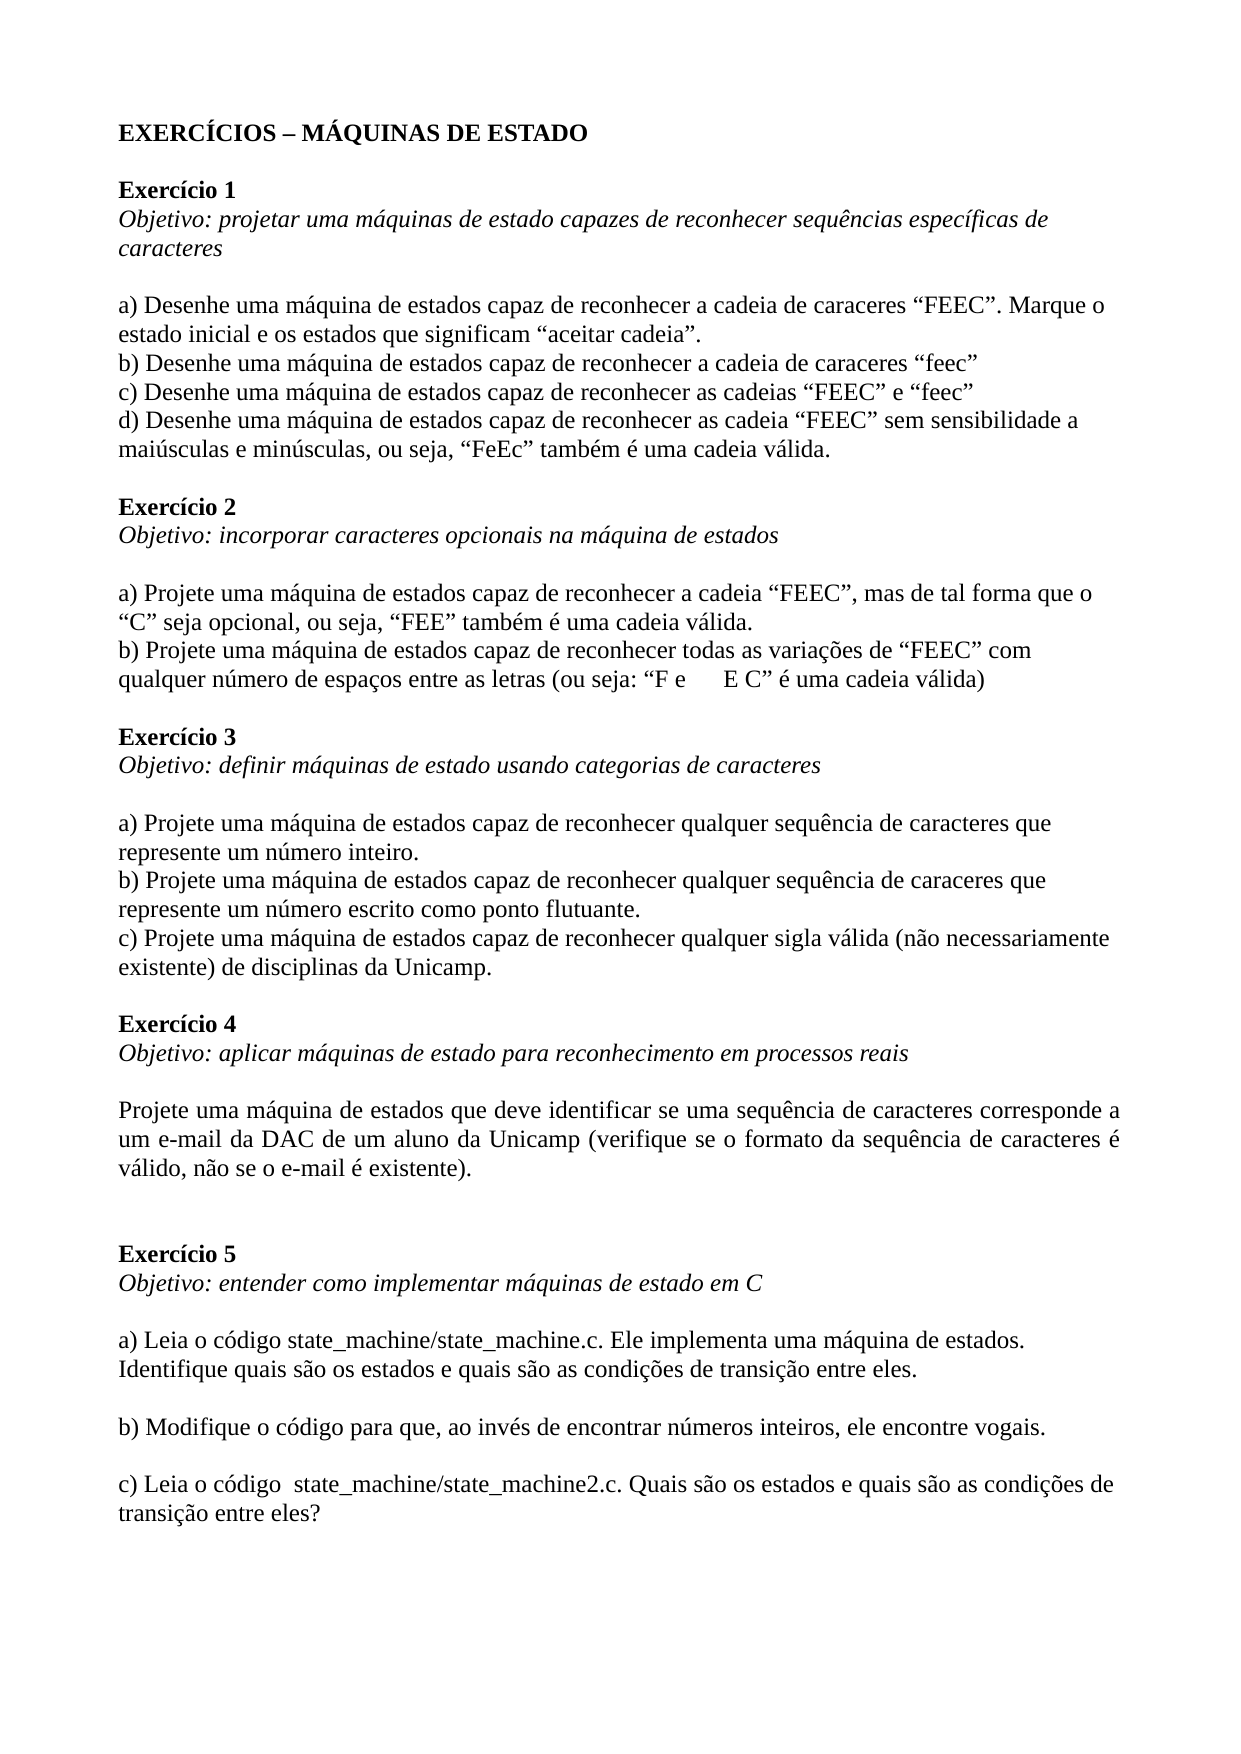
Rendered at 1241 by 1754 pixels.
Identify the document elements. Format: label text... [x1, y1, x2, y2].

text c) Leia o código state_machine/state_machine2.c. Quais são os estados e quais são as condições de transição entre eles? [118, 1469, 1122, 1527]
text Exercício 2 [118, 492, 1122, 521]
text Exercício 3 [118, 722, 1122, 751]
text a) Projete uma máquina de estados capaz de reconhecer qualquer sequência de caracteres que represente um número inteiro. [118, 808, 1122, 866]
text a) Desenhe uma máquina de estados capaz de reconhecer a cadeia de caraceres “FEEC”. Marque o estado inicial e os estados que significam “aceitar cadeia”. [118, 291, 1122, 348]
text Projete uma máquina de estados que deve identificar se uma sequência de caracteres corresponde a um e-mail da DAC de um aluno da Unicamp (verifique se o formato da sequência de caracteres é válido, não se o e-mail é existente). [118, 1096, 1122, 1182]
text b) Projete uma máquina de estados capaz de reconhecer qualquer sequência de caraceres que represente um número escrito como ponto flutuante. [118, 866, 1122, 923]
text EXERCÍCIOS – MÁQUINAS DE ESTADO [118, 118, 1122, 147]
text b) Desenhe uma máquina de estados capaz de reconhecer a cadeia de caraceres “feec” [118, 348, 1122, 377]
text c) Desenhe uma máquina de estados capaz de reconhecer as cadeias “FEEC” e “feec” [118, 377, 1122, 406]
text Objetivo: projetar uma máquinas de estado capazes de reconhecer sequências específicas de caracteres [118, 204, 1122, 262]
text a) Leia o código state_machine/state_machine.c. Ele implementa uma máquina de estados. Identifique quais são os estados e quais são as condições de transição entre eles. [118, 1326, 1122, 1383]
text Exercício 1 [118, 176, 1122, 204]
text Exercício 5 [118, 1239, 1122, 1268]
text Objetivo: incorporar caracteres opcionais na máquina de estados [118, 521, 1122, 549]
text Objetivo: aplicar máquinas de estado para reconhecimento em processos reais [118, 1038, 1122, 1067]
text Objetivo: definir máquinas de estado usando categorias de caracteres [118, 751, 1122, 779]
text a) Projete uma máquina de estados capaz de reconhecer a cadeia “FEEC”, mas de tal forma que o “C” seja opcional, ou seja, “FEE” também é uma cadeia válida. [118, 578, 1122, 636]
text b) Modifique o código para que, ao invés de encontrar números inteiros, ele encontre vogais. [118, 1412, 1122, 1441]
text Objetivo: entender como implementar máquinas de estado em C [118, 1268, 1122, 1297]
text d) Desenhe uma máquina de estados capaz de reconhecer as cadeia “FEEC” sem sensibilidade a maiúsculas e minúsculas, ou seja, “FeEc” também é uma cadeia válida. [118, 406, 1122, 463]
text c) Projete uma máquina de estados capaz de reconhecer qualquer sigla válida (não necessariamente existente) de disciplinas da Unicamp. [118, 923, 1122, 981]
text b) Projete uma máquina de estados capaz de reconhecer todas as variações de “FEEC” com qualquer número de espaços entre as letras (ou seja: “F e E C” é uma cadeia válida) [118, 636, 1122, 693]
text Exercício 4 [118, 1009, 1122, 1038]
